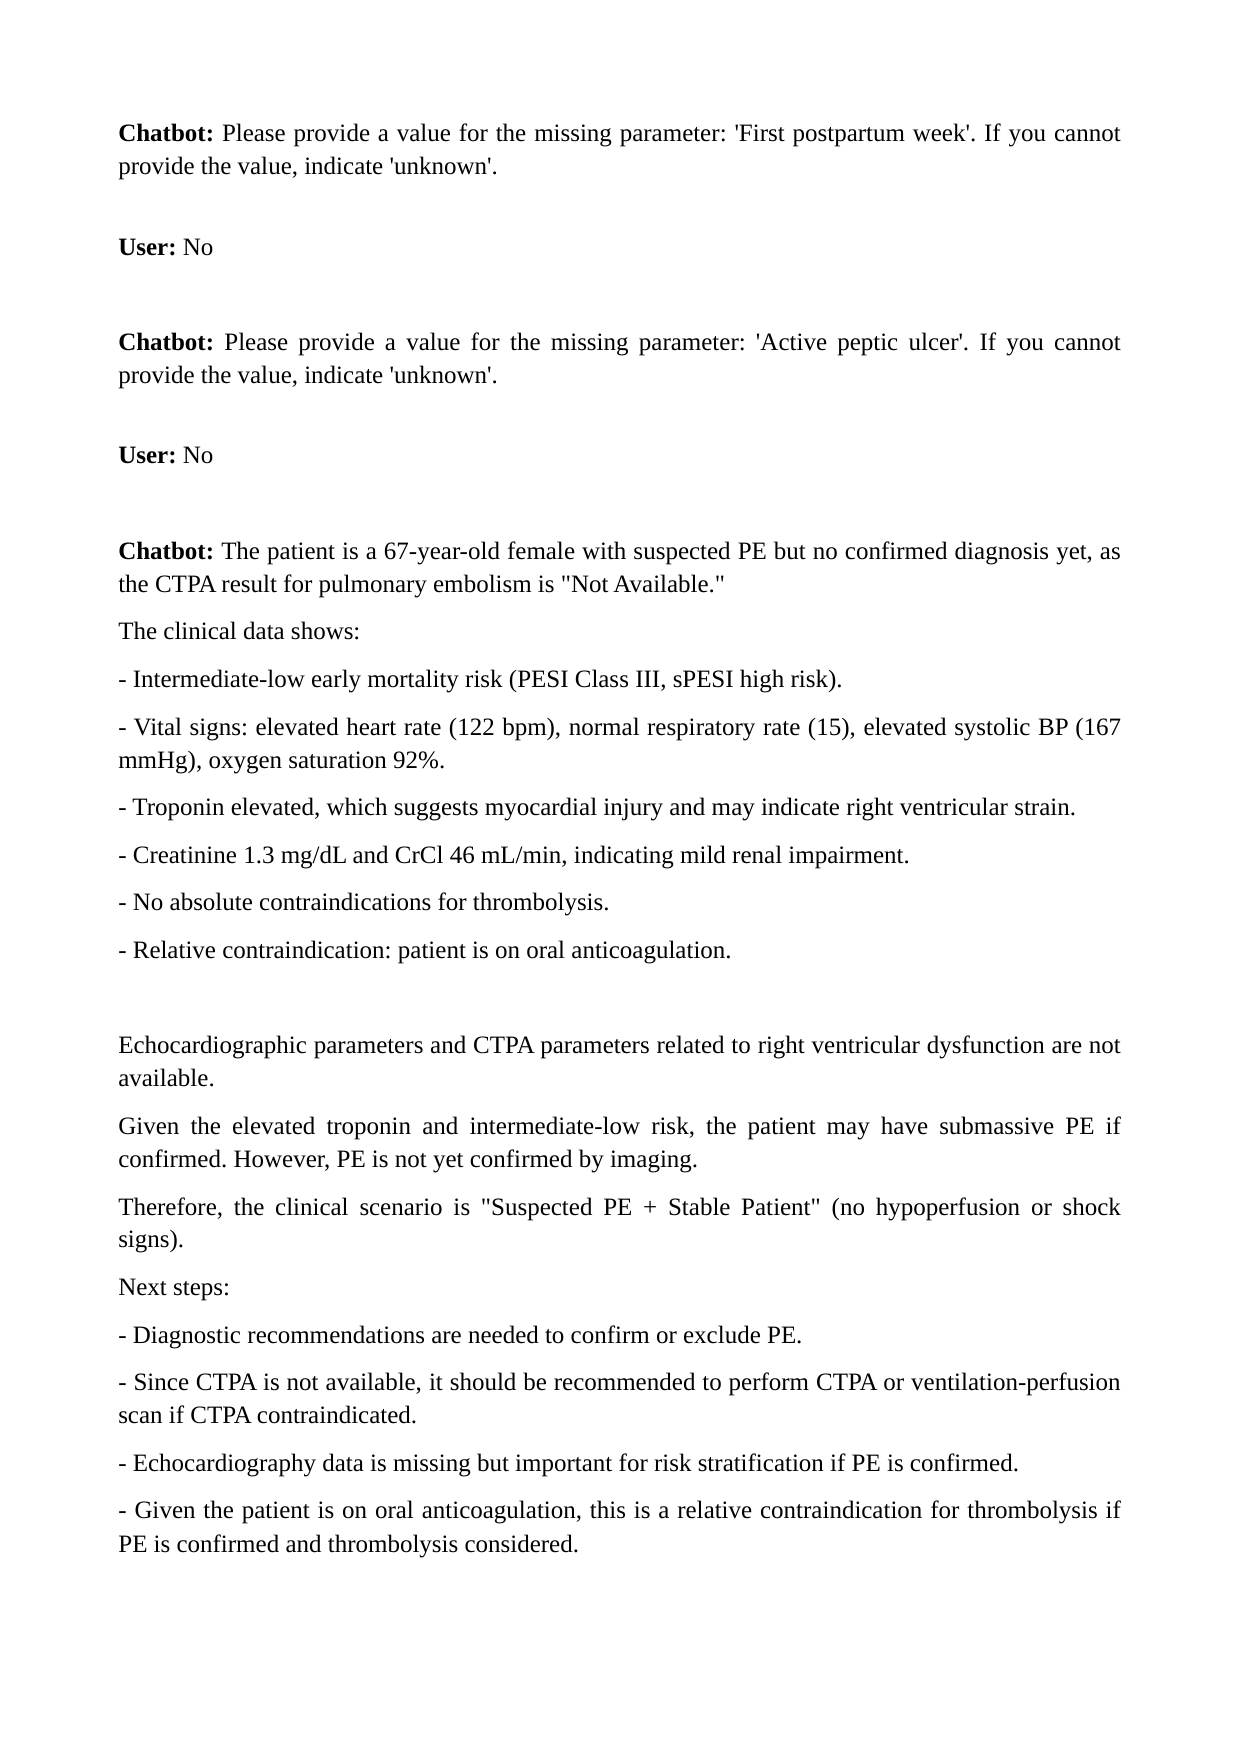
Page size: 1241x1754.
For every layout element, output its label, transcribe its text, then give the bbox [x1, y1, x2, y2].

text - Since CTPA is not available, it should be recommended to perform CTPA or ventilation-perfusion scan if CTPA contraindicated. [118, 1367, 1122, 1429]
text - Echocardiography data is missing but important for risk stratification if PE is confirmed. [118, 1448, 1122, 1477]
text Chatbot: The patient is a 67-year-old female with suspected PE but no confirmed diagnosis yet, as the CTPA result for pulmonary embolism is "Not Available." [118, 536, 1122, 598]
text User: No [118, 408, 1122, 469]
text Next steps: [118, 1272, 1122, 1301]
text - Diagnostic recommendations are needed to confirm or exclude PE. [118, 1320, 1122, 1348]
text - Intermediate-low early mortality risk (PESI Class III, sPESI high risk). [118, 664, 1122, 693]
text Chatbot: Please provide a value for the missing parameter: 'First postpartum week'. If you cannot provide the value, indicate 'unknown'. [118, 118, 1122, 180]
text User: No [118, 199, 1122, 261]
text Echocardiographic parameters and CTPA parameters related to right ventricular dysfunction are not available. [118, 1030, 1122, 1092]
text - No absolute contraindications for thrombolysis. [118, 887, 1122, 916]
text - Vital signs: elevated heart rate (122 bpm), normal respiratory rate (15), elevated systolic BP (167 mmHg), oxygen saturation 92%. [118, 712, 1122, 773]
text Given the elevated troponin and intermediate-low risk, the patient may have submassive PE if confirmed. However, PE is not yet confirmed by imaging. [118, 1111, 1122, 1173]
text - Creatinine 1.3 mg/dL and CrCl 46 mL/min, indicating mild renal impairment. [118, 840, 1122, 869]
text - Troponin elevated, which suggests myocardial injury and may indicate right ventricular strain. [118, 792, 1122, 821]
text - Relative contraindication: patient is on oral anticoagulation. [118, 935, 1122, 964]
text Chatbot: Please provide a value for the missing parameter: 'Active peptic ulcer'. If you cannot provide the value, indicate 'unknown'. [118, 327, 1122, 389]
text - Given the patient is on oral anticoagulation, this is a relative contraindication for thrombolysis if PE is confirmed and thrombolysis considered. [118, 1496, 1122, 1557]
text The clinical data shows: [118, 616, 1122, 645]
text Therefore, the clinical scenario is "Suspected PE + Stable Patient" (no hypoperfusion or shock signs). [118, 1192, 1122, 1253]
